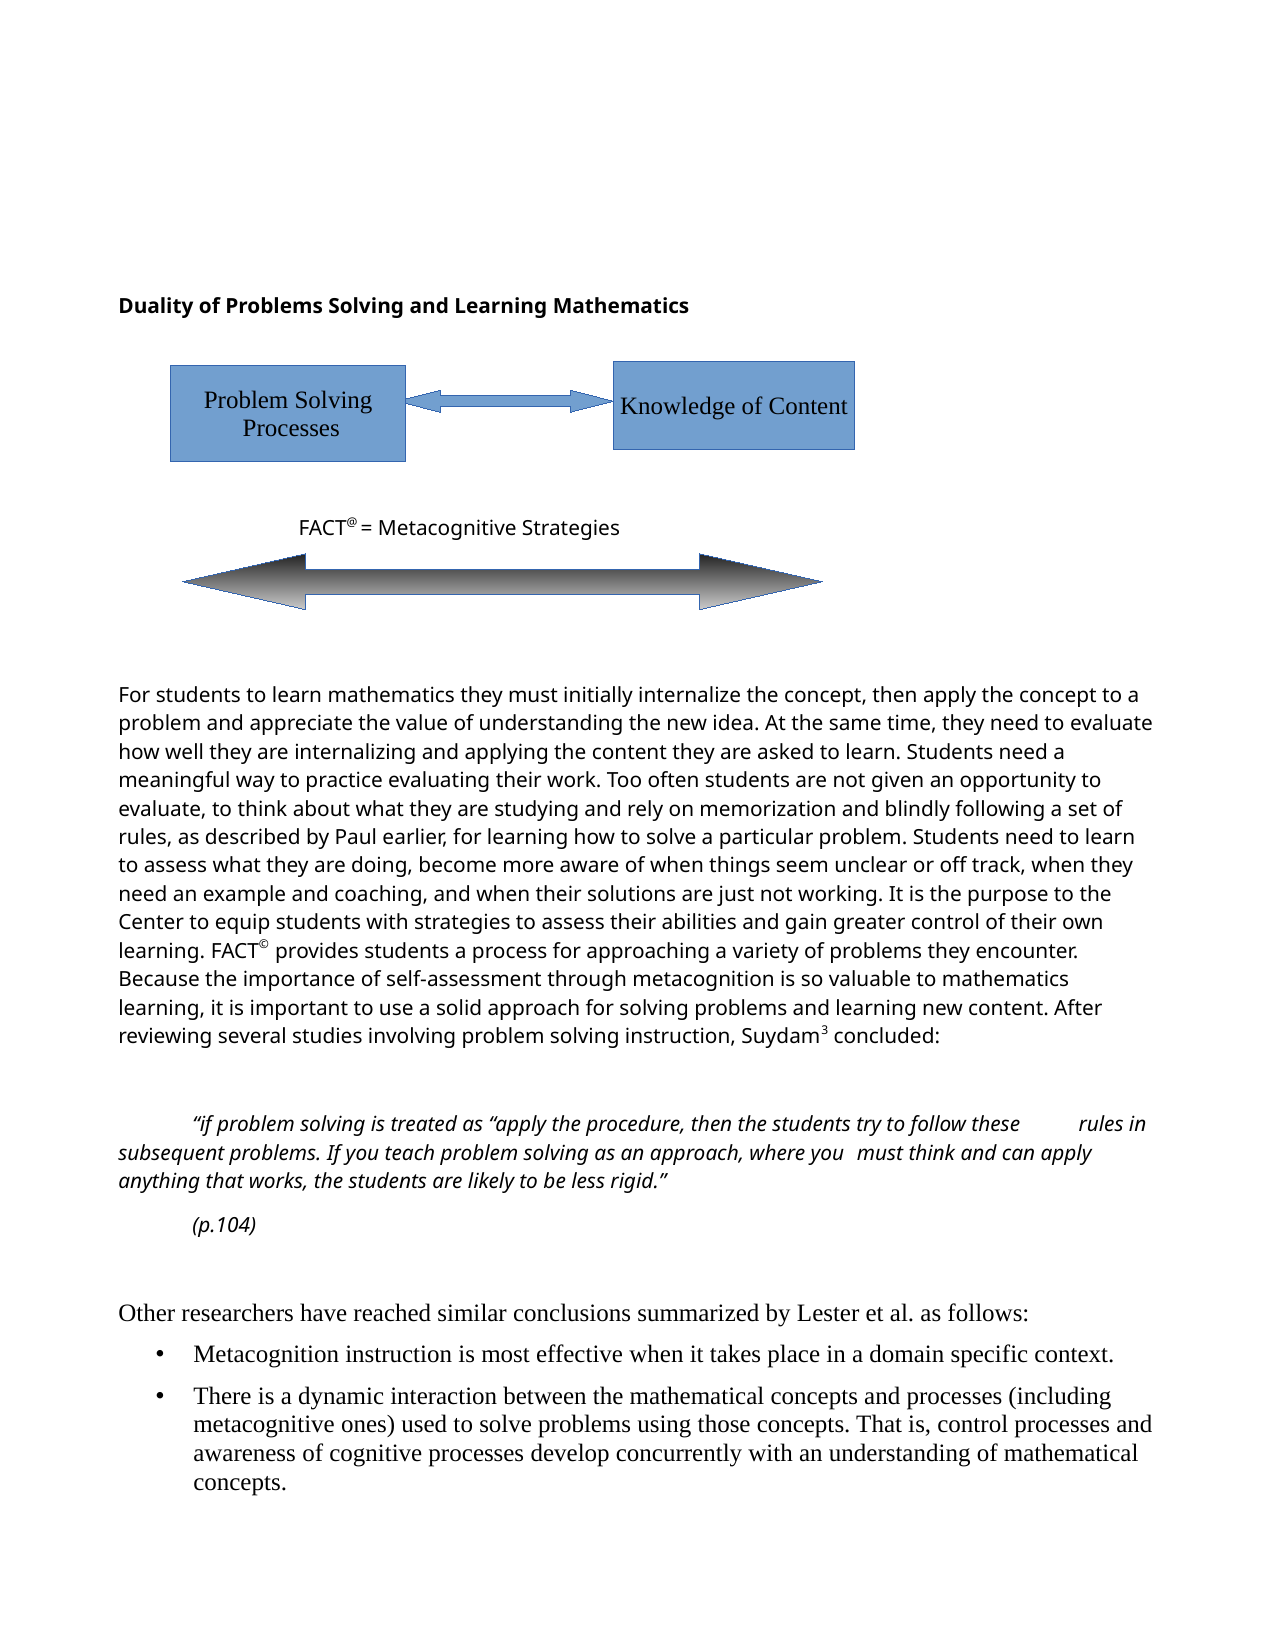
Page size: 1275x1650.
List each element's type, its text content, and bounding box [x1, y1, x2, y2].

list Metacognition instruction is most effective when it takes place in a domain specific context. [156, 1339, 1157, 1368]
text (p.104) [118, 1210, 1157, 1239]
text Other researchers have reached similar conclusions summarized by Lester et al. as follows: [118, 1298, 1157, 1327]
text FACT@ = Metacognitive Strategies [118, 513, 1157, 541]
text For students to learn mathematics they must initially internalize the concept, then apply the concept to a problem and appreciate the value of understanding the new idea. At the same time, they need to evaluate how well they are internalizing and applying the content they are asked to learn. Students need a meaningful way to practice evaluating their work. Too often students are not given an opportunity to evaluate, to think about what they are studying and rely on memorization and blindly following a set of rules, as described by Paul earlier, for learning how to solve a particular problem. Students need to learn to assess what they are doing, become more aware of when things seem unclear or off track, when they need an example and coaching, and when their solutions are just not working. It is the purpose to the Center to equip students with strategies to assess their abilities and gain greater control of their own learning. FACT© provides students a process for approaching a variety of problems they encounter. Because the importance of self-assessment through metacognition is so valuable to mathematics learning, it is important to use a solid approach for solving problems and learning new content. After reviewing several studies involving problem solving instruction, Suydam3 concluded: [118, 680, 1157, 1049]
text “if problem solving is treated as “apply the procedure, then the students try to follow these rules in subsequent problems. If you teach problem solving as an approach, where you must think and can apply anything that works, the students are likely to be less rigid.” [118, 1109, 1157, 1194]
text Duality of Problems Solving and Learning Mathematics [118, 292, 1157, 320]
list There is a dynamic interaction between the mathematical concepts and processes (including metacognitive ones) used to solve problems using those concepts. That is, control processes and awareness of cognitive processes develop concurrently with an understanding of mathematical concepts. [156, 1381, 1157, 1496]
